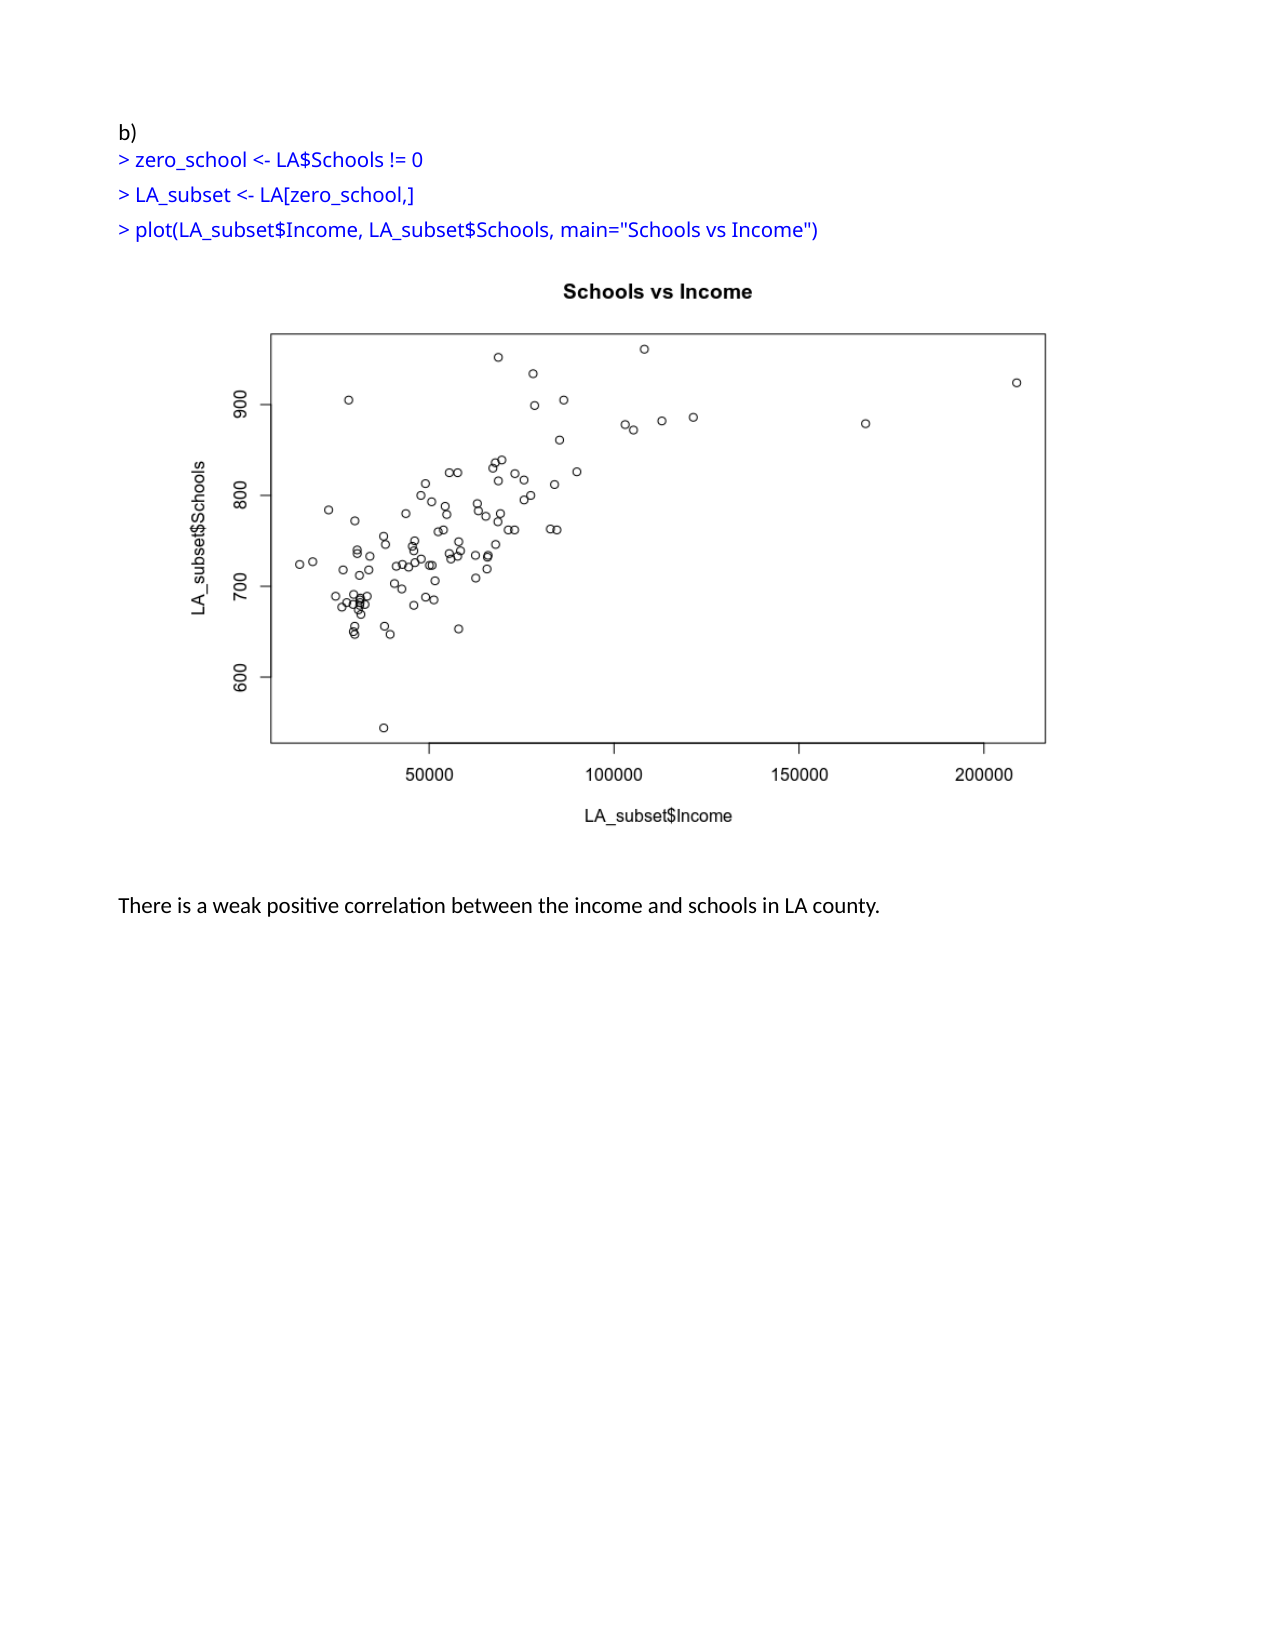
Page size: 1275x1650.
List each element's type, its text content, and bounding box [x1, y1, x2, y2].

text > plot(LA_subset$Income, LA_subset$Schools, main="Schools vs Income") [118, 215, 1157, 243]
text > zero_school <- LA$Schools != 0 [118, 146, 1157, 174]
picture [186, 250, 1089, 849]
text b) [118, 118, 1157, 146]
text > LA_subset <- LA[zero_school,] [118, 181, 1157, 208]
text There is a weak positive correlation between the income and schools in LA county. [118, 891, 1157, 919]
